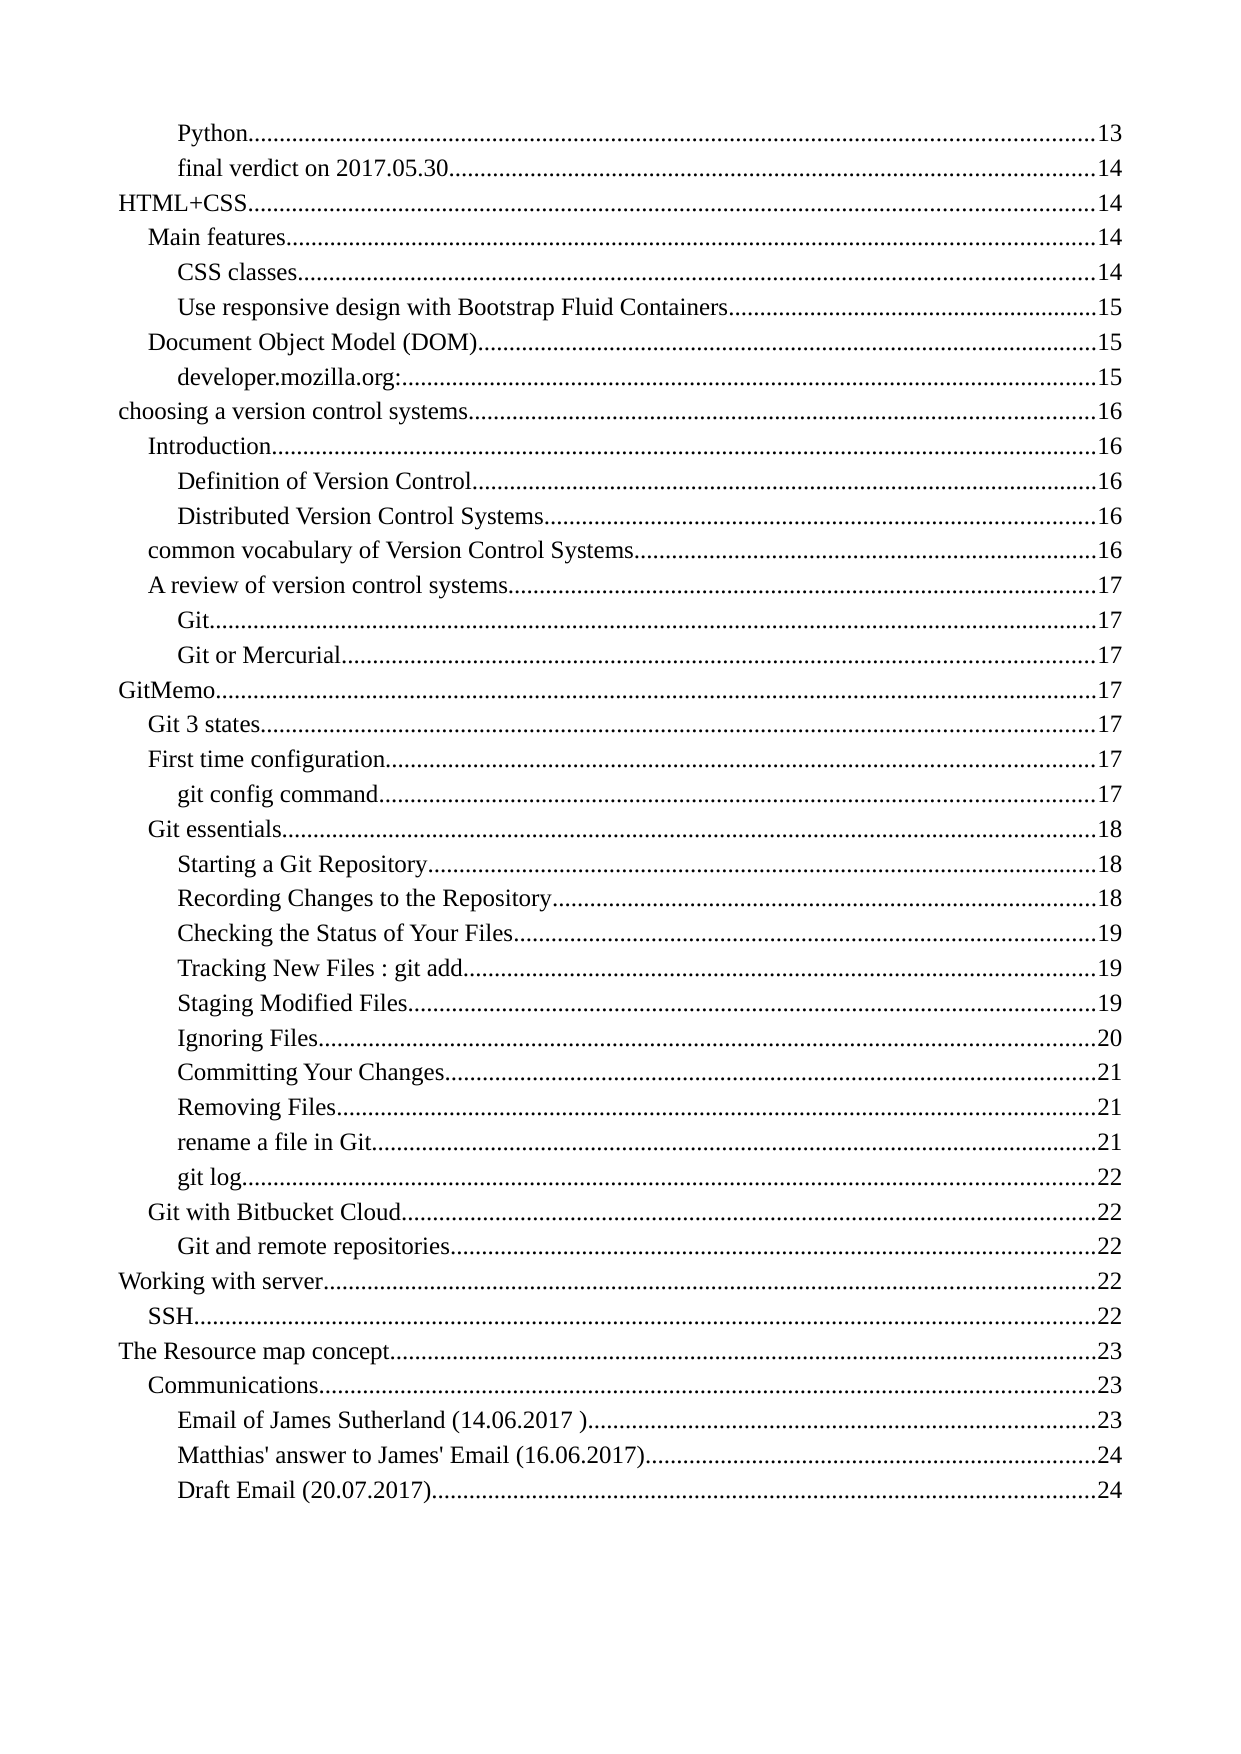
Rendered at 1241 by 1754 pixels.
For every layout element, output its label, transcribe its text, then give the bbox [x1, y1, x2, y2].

text Git essentials 18 [148, 814, 1122, 843]
text Document Object Model (DOM) 15 [148, 327, 1122, 356]
text Main features 14 [148, 222, 1122, 251]
text Git and remote repositories 22 [177, 1231, 1122, 1260]
text rename a file in Git 21 [177, 1127, 1122, 1156]
text GitMemo 17 [118, 675, 1122, 703]
text First time configuration 17 [148, 744, 1122, 773]
text git log 22 [177, 1162, 1122, 1191]
text Tracking New Files : git add 19 [177, 953, 1122, 982]
text common vocabulary of Version Control Systems 16 [148, 536, 1122, 564]
text Starting a Git Repository 18 [177, 849, 1122, 877]
text Recording Changes to the Repository 18 [177, 883, 1122, 912]
text Use responsive design with Bootstrap Fluid Containers 15 [177, 292, 1122, 321]
text A review of version control systems 17 [148, 570, 1122, 599]
text Git 17 [177, 605, 1122, 634]
text Staging Modified Files 19 [177, 988, 1122, 1017]
text The Resource map concept 23 [118, 1336, 1122, 1364]
text HTML+CSS 14 [118, 188, 1122, 216]
text Email of James Sutherland (14.06.2017 ) 23 [177, 1405, 1122, 1434]
text Draft Email (20.07.2017) 24 [177, 1475, 1122, 1504]
text Removing Files 21 [177, 1092, 1122, 1121]
text Distributed Version Control Systems 16 [177, 501, 1122, 529]
text git config command 17 [177, 779, 1122, 808]
text Working with server 22 [118, 1266, 1122, 1295]
text Git with Bitbucket Cloud 22 [148, 1197, 1122, 1225]
text Committing Your Changes 21 [177, 1057, 1122, 1086]
text SSH 22 [148, 1301, 1122, 1330]
text Introduction 16 [148, 431, 1122, 460]
text Ignoring Files 20 [177, 1023, 1122, 1051]
text Communications 23 [148, 1371, 1122, 1399]
text final verdict on 2017.05.30 14 [177, 153, 1122, 182]
text Git or Mercurial 17 [177, 640, 1122, 669]
text Python 13 [177, 118, 1122, 147]
text Checking the Status of Your Files 19 [177, 918, 1122, 947]
text CSS classes 14 [177, 257, 1122, 286]
text Git 3 states 17 [148, 709, 1122, 738]
text Definition of Version Control 16 [177, 466, 1122, 495]
text choosing a version control systems 16 [118, 396, 1122, 425]
text Matthias' answer to James' Email (16.06.2017) 24 [177, 1440, 1122, 1469]
text developer.mozilla.org: 15 [177, 362, 1122, 390]
